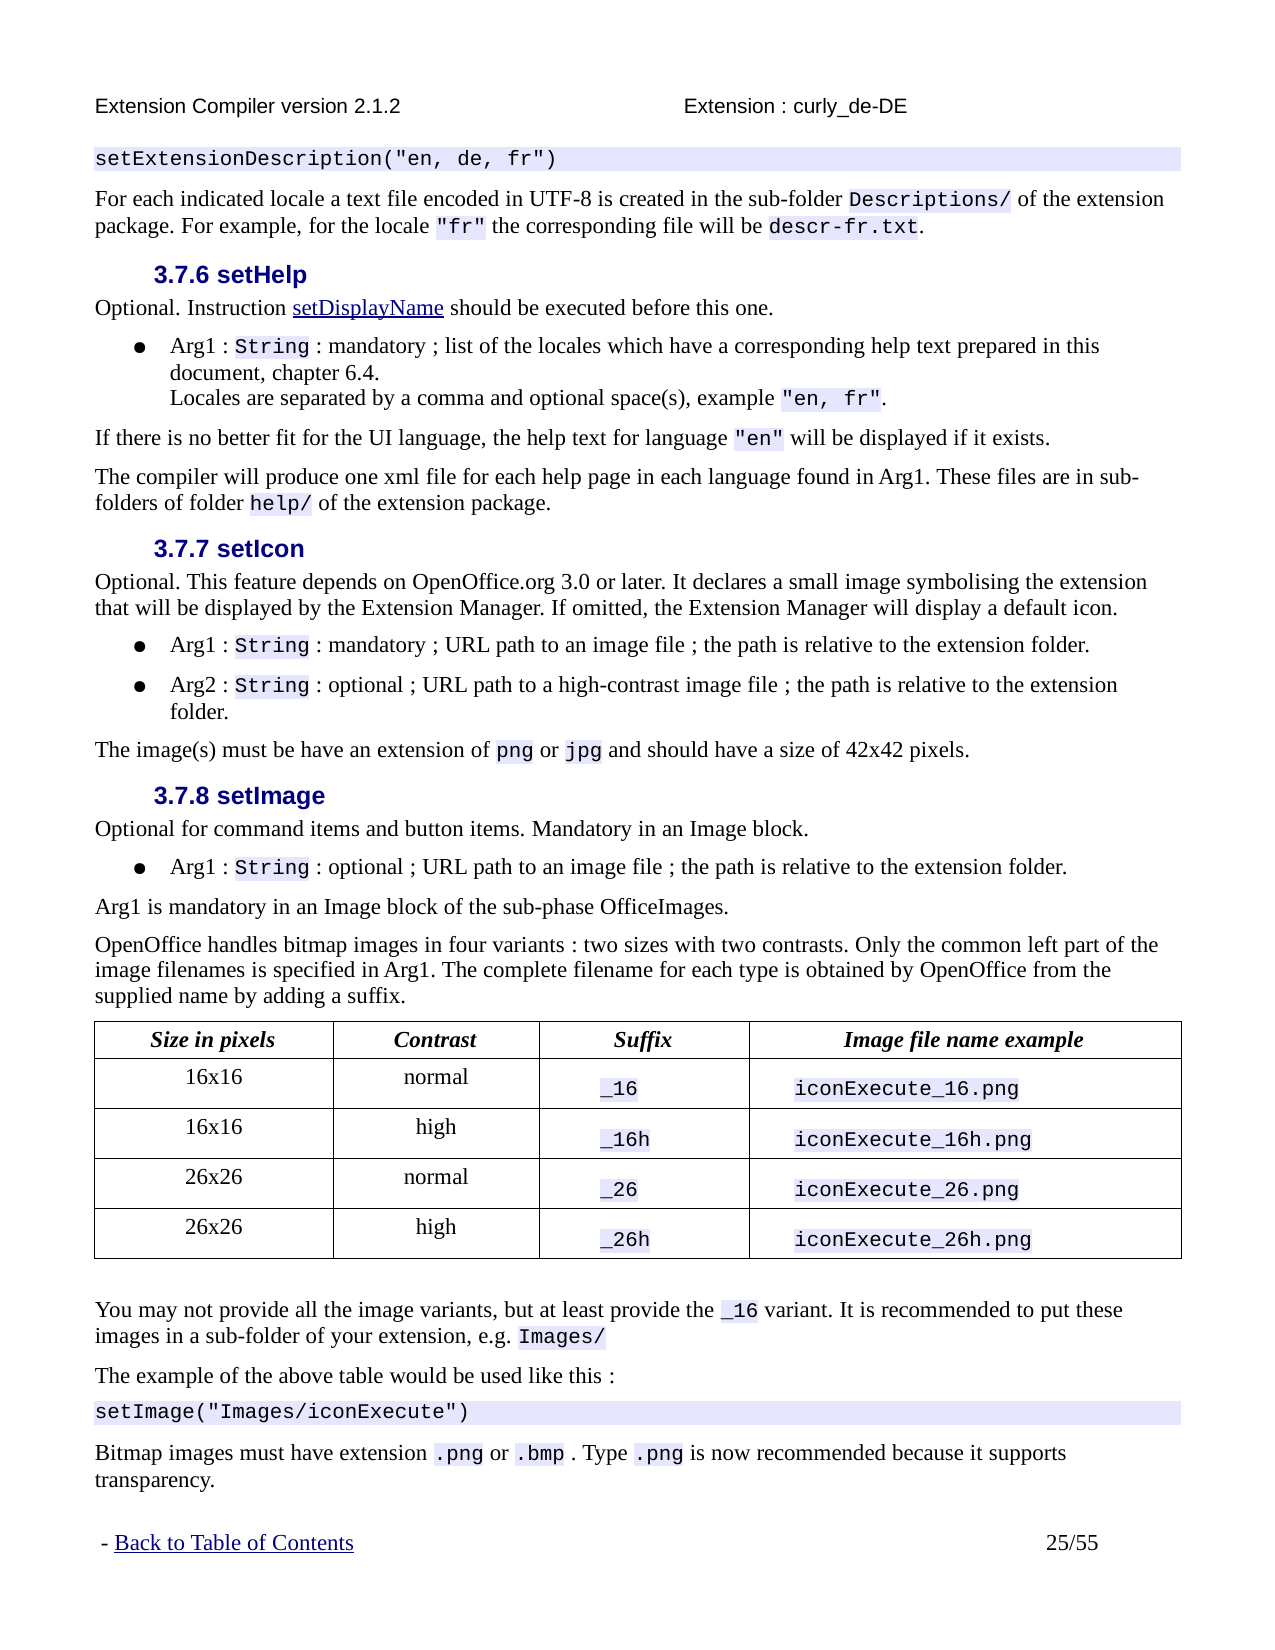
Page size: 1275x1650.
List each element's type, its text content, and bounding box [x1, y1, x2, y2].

table_cell _16h [540, 1109, 749, 1158]
subtitle setImage [153, 782, 1181, 810]
table_cell 26x26 [95, 1159, 333, 1208]
text If there is no better fit for the UI language, the help text for language "en" will be displayed if it exists. [94, 424, 1181, 451]
subtitle setHelp [153, 261, 1181, 288]
table_cell _16 [540, 1059, 749, 1108]
text The image(s) must be have an extension of png or jpg and should have a size of 42x42 pixels. [94, 737, 1181, 764]
table_cell high [334, 1209, 539, 1258]
table_cell iconExecute_16.png [750, 1059, 1181, 1108]
text setExtensionDescription("en, de, fr") [94, 147, 1181, 171]
table_cell iconExecute_16h.png [750, 1109, 1181, 1158]
text You may not provide all the image variants, but at least provide the _16 variant. It is recommended to put these images in a sub-folder of your extension, e.g. Images/ [94, 1296, 1181, 1350]
text Optional. Instruction setDisplayName should be executed before this one. [94, 294, 1181, 320]
table_cell iconExecute_26.png [750, 1159, 1181, 1208]
list Arg2 : String : optional ; URL path to a high-contrast image file ; the path is relative to the extension folder. [132, 672, 1181, 724]
text setImage("Images/iconExecute") [94, 1401, 1181, 1425]
table_cell normal [334, 1159, 539, 1208]
text The example of the above table would be used like this : [94, 1363, 1181, 1388]
table_cell high [334, 1109, 539, 1158]
text OpenOffice handles bitmap images in four variants : two sizes with two contrasts. Only the common left part of the image filenames is specified in Arg1. The complete filename for each type is obtained by OpenOffice from the supplied name by adding a suffix. [94, 932, 1181, 1008]
table_header Size in pixels [95, 1022, 333, 1058]
list Arg1 : String : mandatory ; URL path to an image file ; the path is relative to the extension folder. [132, 632, 1181, 659]
text The compiler will produce one xml file for each help page in each language found in Arg1. These files are in sub-folders of folder help/ of the extension package. [94, 464, 1181, 516]
table_cell iconExecute_26h.png [750, 1209, 1181, 1258]
table_cell 26x26 [95, 1209, 333, 1258]
table_cell normal [334, 1059, 539, 1108]
table_cell 16x16 [95, 1109, 333, 1158]
table_header Image file name example [750, 1022, 1181, 1058]
subtitle setIcon [153, 535, 1181, 563]
text Optional. This feature depends on OpenOffice.org 3.0 or later. It declares a small image symbolising the extension that will be displayed by the Extension Manager. If omitted, the Extension Manager will display a default icon. [94, 569, 1181, 620]
list Arg1 : String : optional ; URL path to an image file ; the path is relative to the extension folder. [132, 854, 1181, 881]
text Arg1 is mandatory in an Image block of the sub-phase OfficeImages. [94, 894, 1181, 919]
text Optional for command items and button items. Mandatory in an Image block. [94, 816, 1181, 842]
table_cell 16x16 [95, 1059, 333, 1108]
list Arg1 : String : mandatory ; list of the locales which have a corresponding help text prepared in this document, chapter 6.4. Locales are separated by a comma and optional space(s), example "en, fr". [132, 332, 1181, 412]
table_cell _26h [540, 1209, 749, 1258]
text For each indicated locale a text file encoded in UTF-8 is created in the sub-folder Descriptions/ of the extension package. For example, for the locale "fr" the corresponding file will be descr-fr.txt. [94, 186, 1181, 240]
text Bitmap images must have extension .png or .bmp . Type .png is now recommended because it supports transparency. [94, 1439, 1181, 1492]
table_header Suffix [540, 1022, 749, 1058]
table_header Contrast [334, 1022, 539, 1058]
table_cell _26 [540, 1159, 749, 1208]
